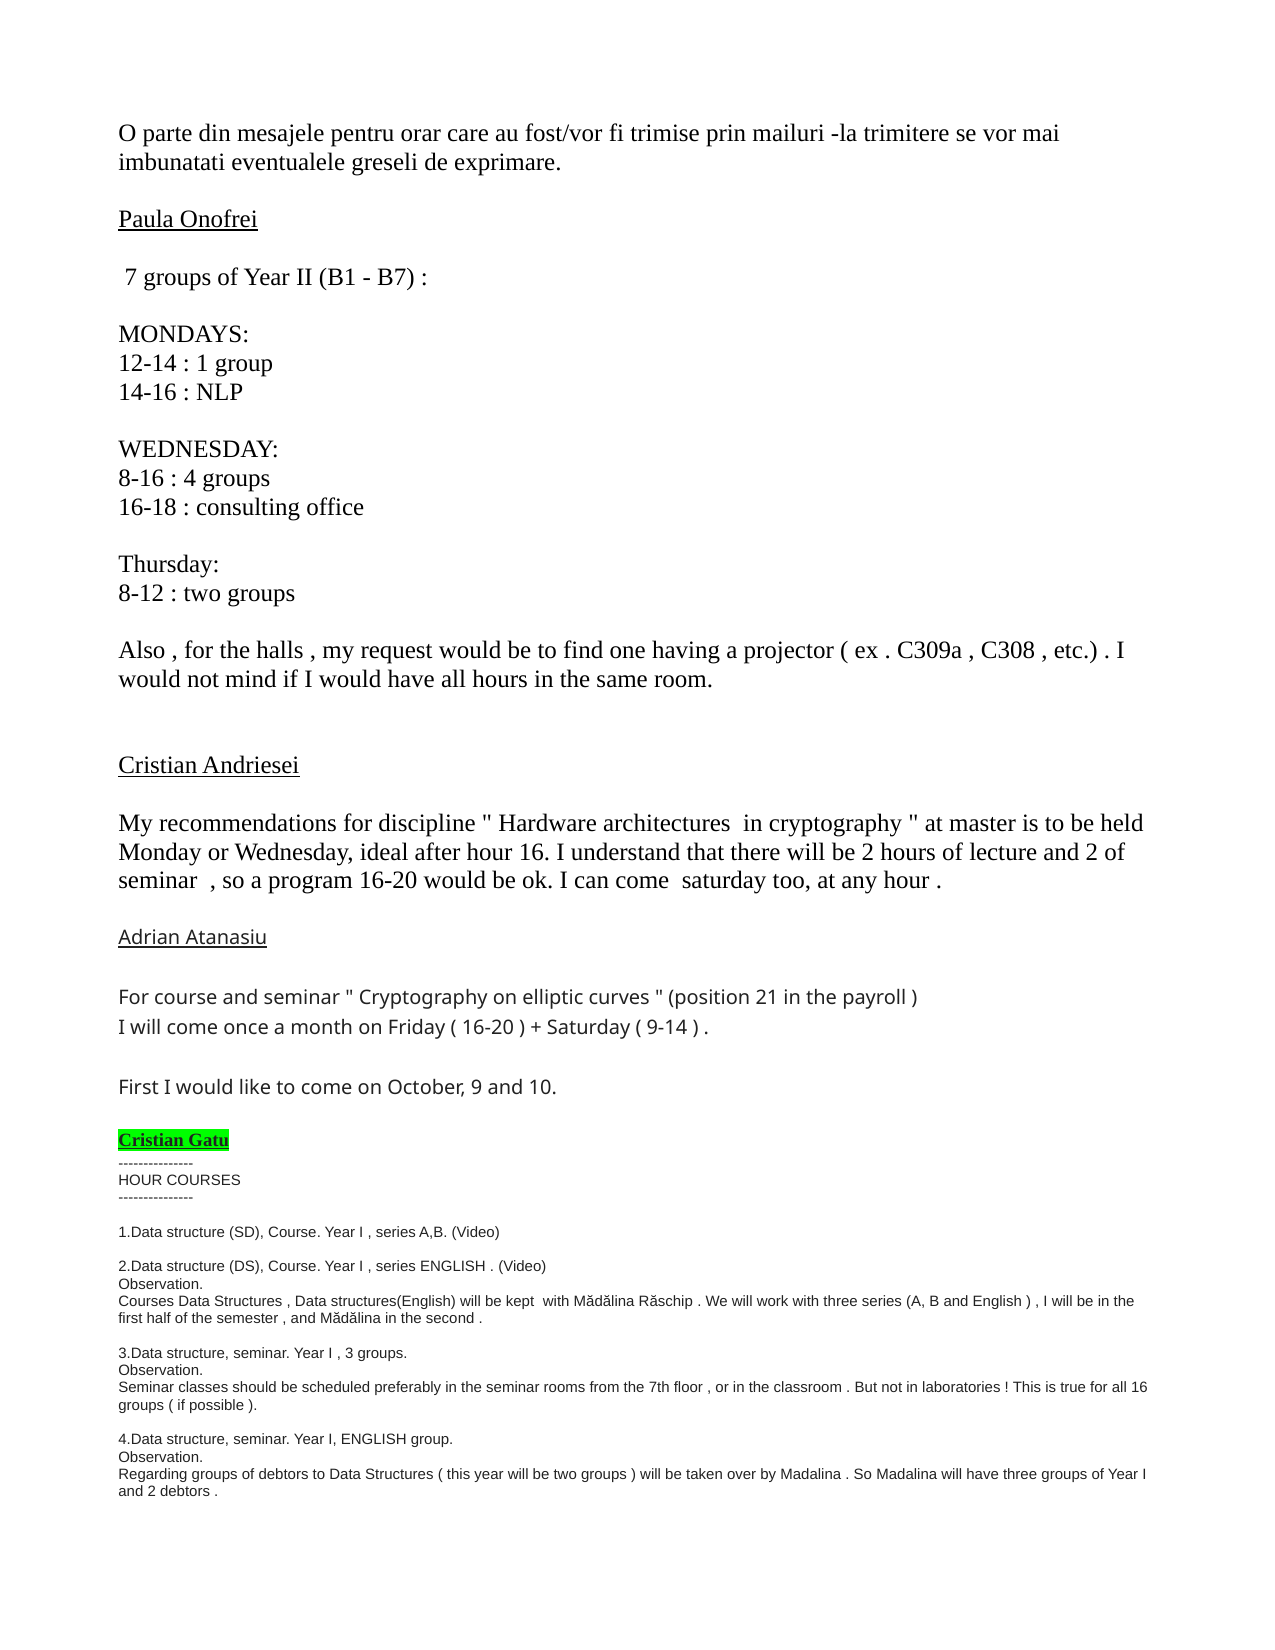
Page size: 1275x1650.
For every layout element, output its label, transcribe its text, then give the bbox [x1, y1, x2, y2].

text I will come once a month on Friday ( 16-20 ) + Saturday ( 9-14 ) . [118, 1010, 1157, 1040]
text Also , for the halls , my request would be to find one having a projector ( ex . C309a , C308 , etc.) . I would not mind if I would have all hours in the same room. [118, 636, 1157, 693]
text My recommendations for discipline " Hardware architectures in cryptography " at master is to be held Monday or Wednesday, ideal after hour 16. I understand that there will be 2 hours of lecture and 2 of seminar , so a program 16-20 would be ok. I can come saturday too, at any hour . [118, 808, 1157, 894]
text Thursday: [118, 549, 1157, 578]
text Cristian Andriesei [118, 751, 1157, 779]
text 3.Data structure, seminar. Year I , 3 groups. [118, 1344, 1157, 1361]
text 4.Data structure, seminar. Year I, ENGLISH group. [118, 1431, 1157, 1448]
text Regarding groups of debtors to Data Structures ( this year will be two groups ) will be taken over by Madalina . So Madalina will have three groups of Year I and 2 debtors . [118, 1465, 1157, 1500]
text Observation. [118, 1361, 1157, 1379]
text --------------- [118, 1188, 1157, 1206]
text 1.Data structure (SD), Course. Year I , series A,B. (Video) [118, 1223, 1157, 1240]
text 12-14 : 1 group [118, 348, 1157, 377]
text Adrian Atanasiu [118, 923, 1157, 950]
text Cristian Gatu [118, 1129, 1157, 1151]
text First I would like to come on October, 9 and 10. [118, 1070, 1157, 1100]
text 16-18 : consulting office [118, 492, 1157, 521]
text For course and seminar " Cryptography on elliptic curves " (position 21 in the payroll ) [118, 980, 1157, 1010]
text Observation. [118, 1448, 1157, 1465]
text WEDNESDAY: [118, 434, 1157, 463]
text 2.Data structure (DS), Course. Year I , series ENGLISH . (Video) [118, 1258, 1157, 1275]
text HOUR COURSES [118, 1171, 1157, 1188]
text O parte din mesajele pentru orar care au fost/vor fi trimise prin mailuri -la trimitere se vor mai imbunatati eventualele greseli de exprimare. [118, 118, 1157, 176]
text MONDAYS: [118, 319, 1157, 348]
text 8-16 : 4 groups [118, 463, 1157, 492]
text Courses Data Structures , Data structures(English) will be kept with Mădălina Răschip . We will work with three series (A, B and English ) , I will be in the first half of the semester , and Mădălina in the second . [118, 1292, 1157, 1327]
text 8-12 : two groups [118, 578, 1157, 607]
text Observation. [118, 1275, 1157, 1292]
text Seminar classes should be scheduled preferably in the seminar rooms from the 7th floor , or in the classroom . But not in laboratories ! This is true for all 16 groups ( if possible ). [118, 1379, 1157, 1413]
text 14-16 : NLP [118, 377, 1157, 406]
text --------------- [118, 1154, 1157, 1171]
text 7 groups of Year II (B1 - B7) : [118, 262, 1157, 291]
text Paula Onofrei [118, 204, 1157, 233]
